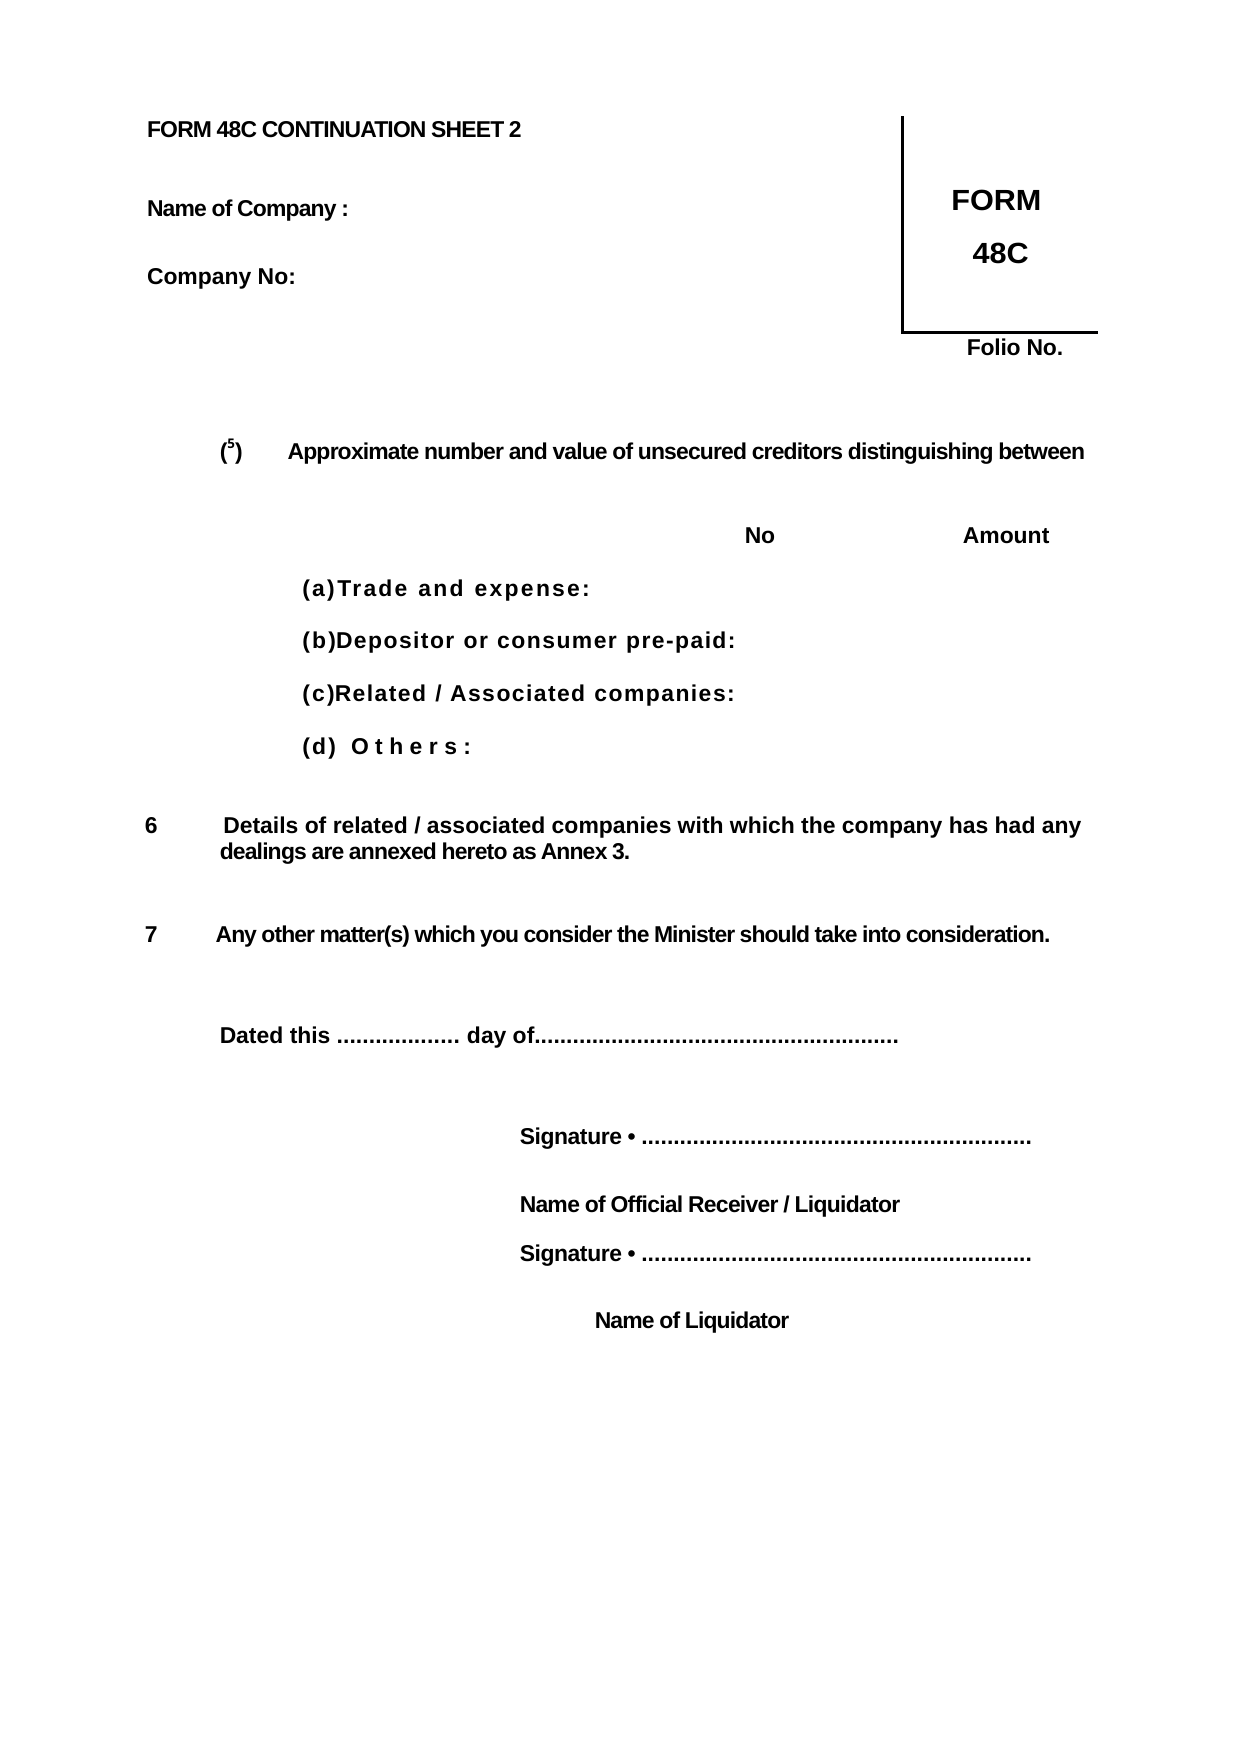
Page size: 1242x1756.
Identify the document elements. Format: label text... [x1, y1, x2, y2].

text 6 Details of related / associated companies with which the company has had any [144, 812, 1104, 838]
table_header FORM [904, 116, 1098, 237]
list Depositor or consumer pre-paid: [302, 627, 1104, 654]
table_cell 48C [904, 237, 1098, 331]
text Signature • [519, 1123, 1104, 1149]
text Name of Official Receiver / Liquidator [519, 1191, 1104, 1217]
list Trade and expense: [302, 575, 1104, 601]
text dealings are annexed hereto as Annex 3. [219, 838, 1104, 864]
text (5) Approximate number and value of unsecured creditors distinguishing between [219, 435, 1104, 466]
text No Amount [744, 522, 1104, 549]
list Others: [302, 733, 1104, 759]
text 7 Any other matter(s) which you consider the Minister should take into consideration. [144, 921, 1104, 947]
text Name of Liquidator [594, 1307, 1104, 1334]
table_cell Company No: <o.uen> [145, 237, 901, 331]
list Related / Associated companies: [302, 680, 1104, 706]
text Folio No. [144, 333, 1063, 360]
table_header FORM 48C CONTINUATION SHEET 2 Name of Company : <o.name> [145, 116, 901, 237]
text Dated this day of [219, 1022, 1104, 1048]
text Signature • [519, 1240, 1104, 1266]
